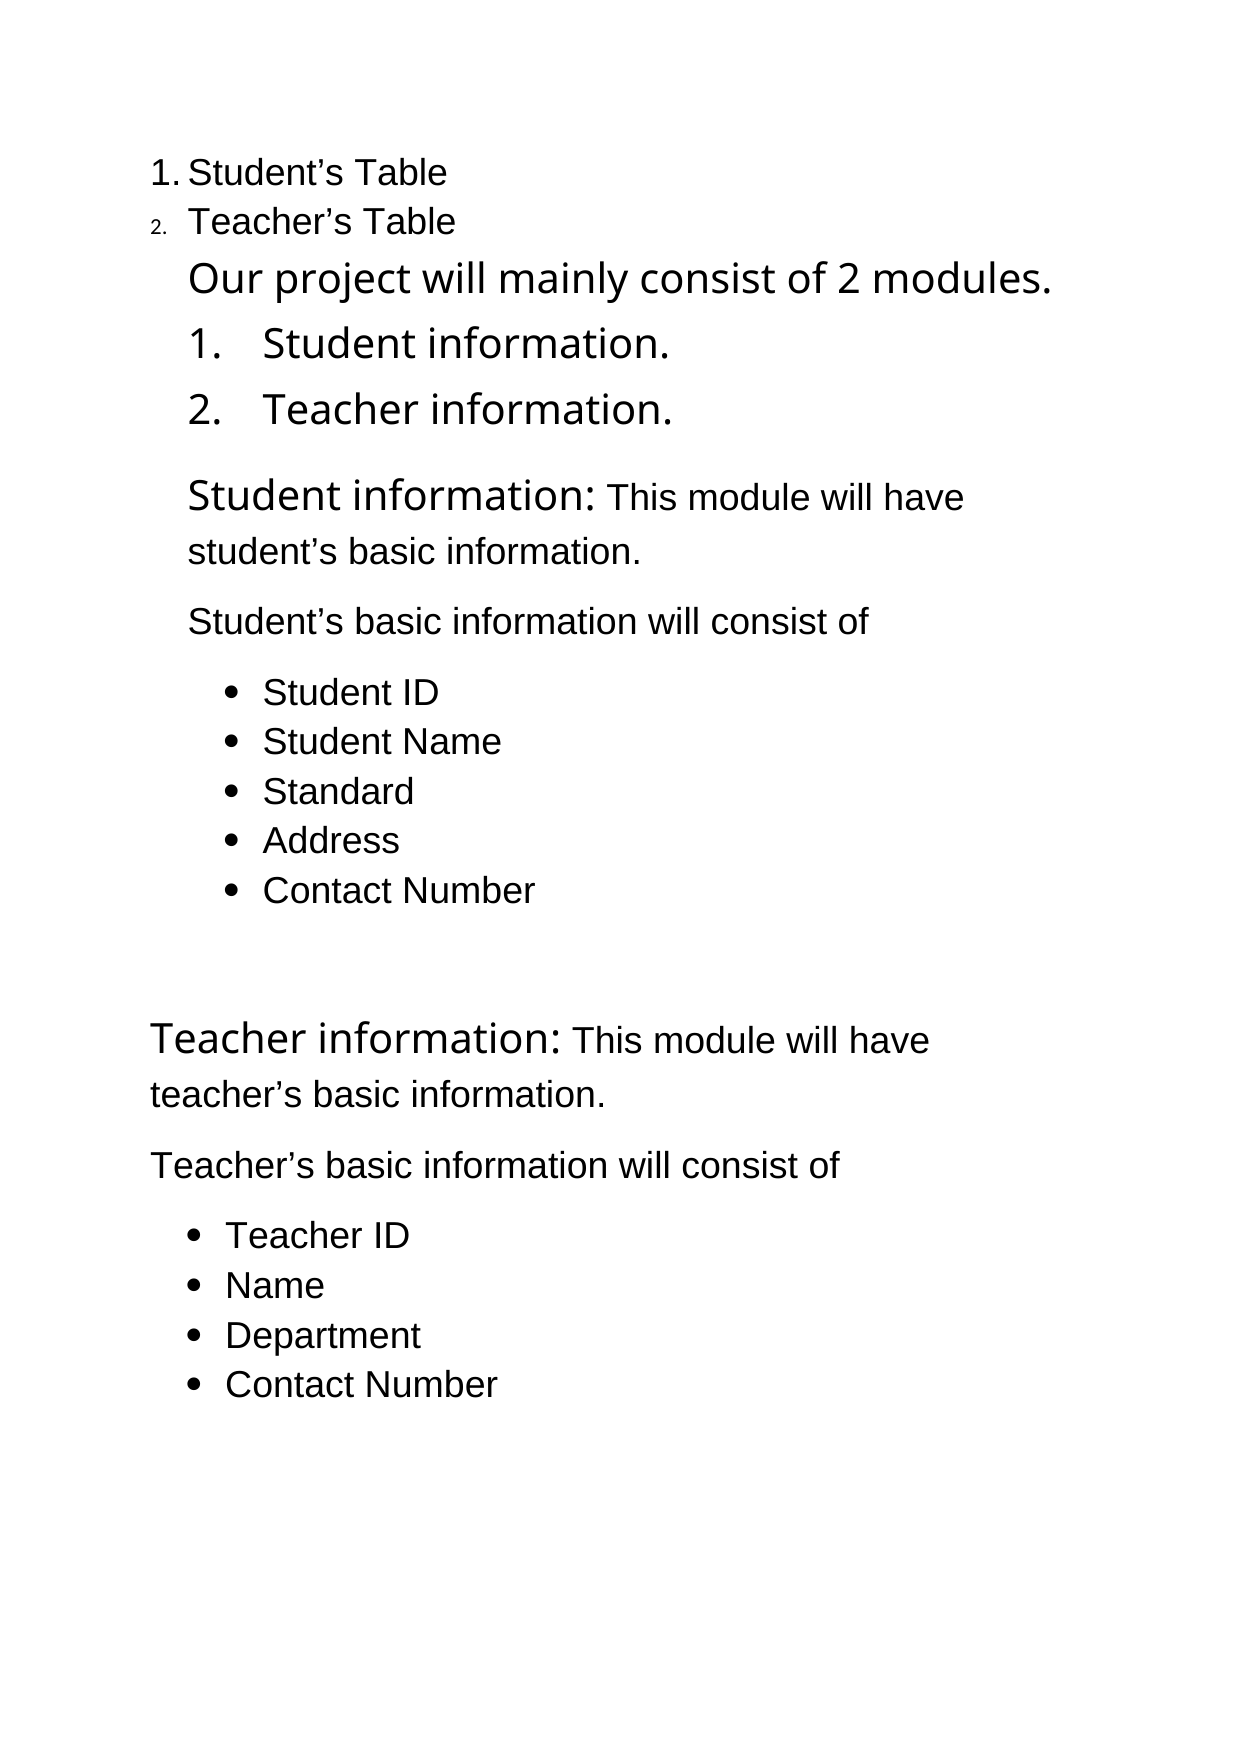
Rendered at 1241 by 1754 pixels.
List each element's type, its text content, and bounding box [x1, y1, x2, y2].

list Name [187, 1263, 1090, 1306]
list Our project will mainly consist of 2 modules. [187, 249, 1090, 306]
list Contact Number [225, 868, 1090, 912]
list Teacher’s Table [150, 199, 1090, 243]
list Contact Number [187, 1362, 1090, 1406]
text Student’s basic information will consist of [150, 599, 1090, 642]
text Student information: This module will have student’s basic information. [187, 466, 1090, 572]
text Teacher information: This module will have teacher’s basic information. [150, 1009, 1090, 1116]
list Teacher ID [187, 1213, 1090, 1257]
list Department [187, 1313, 1090, 1356]
list Standard [225, 769, 1090, 812]
list Teacher information. [187, 379, 1090, 436]
list Student information. [187, 314, 1090, 371]
text Teacher’s basic information will consist of [150, 1143, 1090, 1186]
list Student’s Table [150, 150, 1090, 193]
list Student Name [225, 719, 1090, 763]
list Address [225, 819, 1090, 862]
list Student ID [225, 670, 1090, 713]
